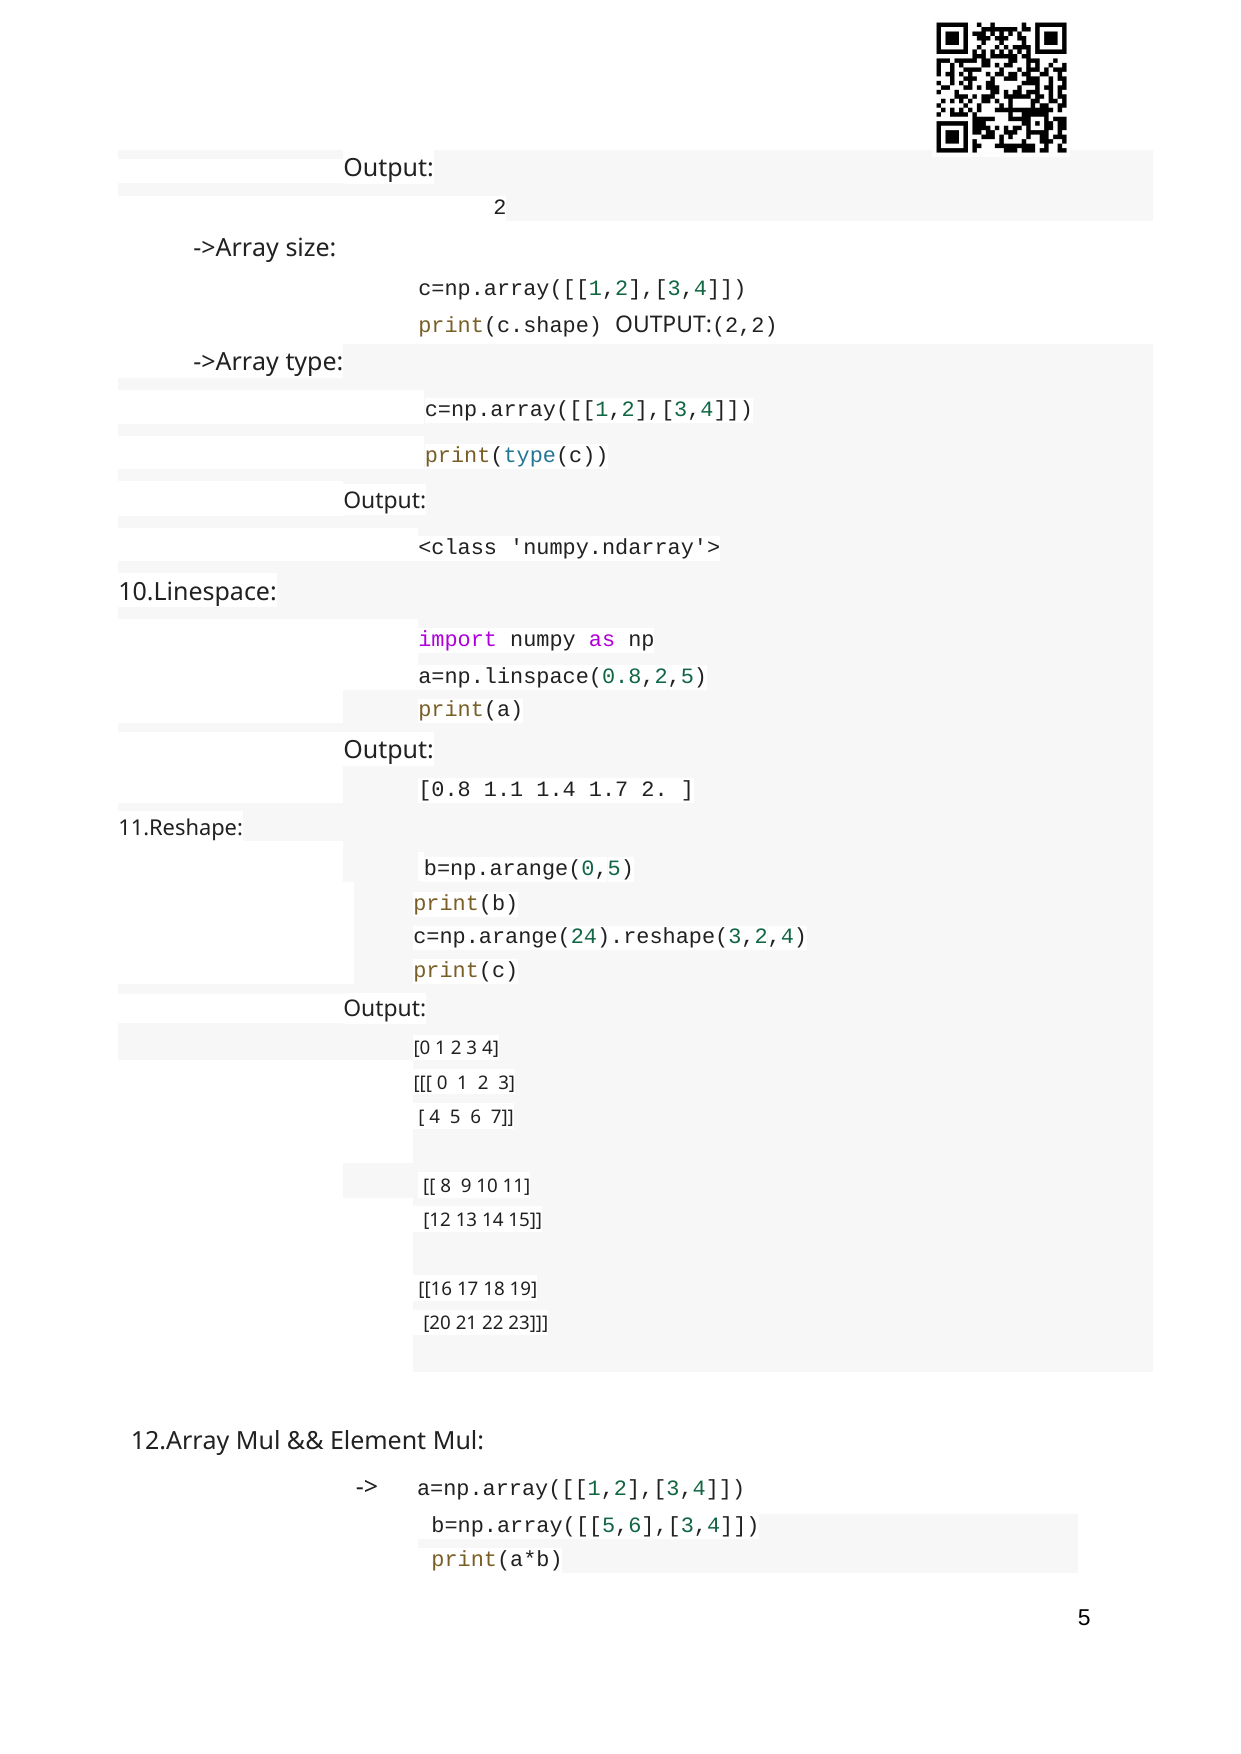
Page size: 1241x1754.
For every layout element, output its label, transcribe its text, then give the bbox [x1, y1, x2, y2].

text [0 1 2 3 4] [118, 1034, 1153, 1060]
text b=np.arange(0,5) [343, 852, 1153, 882]
text c=np.array([[1,2],[3,4]]) [118, 389, 1153, 424]
text print(type(c)) [118, 436, 1153, 469]
text [[ 8 9 10 11] [343, 1172, 1153, 1198]
text 12.Array Mul && Element Mul: [131, 1422, 1078, 1457]
text print(a) [343, 699, 1153, 723]
text -> a=np.array([[1,2],[3,4]]) [131, 1468, 1078, 1502]
text a=np.linspace(0.8,2,5) [418, 665, 1153, 690]
text b=np.array([[5,6],[3,4]]) [418, 1514, 1078, 1539]
text Output: [118, 481, 1153, 516]
text print(c.shape) OUTPUT:(2,2) [343, 308, 1153, 339]
text Output: [118, 732, 1153, 766]
text print(c) [354, 959, 1153, 984]
text c=np.array([[1,2],[3,4]]) [118, 268, 1153, 303]
text c=np.arange(24).reshape(3,2,4) [354, 926, 1153, 950]
text import numpy as np [118, 619, 1153, 653]
text [[[ 0 1 2 3] [413, 1069, 1153, 1094]
text [[16 17 18 19] [413, 1275, 1153, 1301]
text Output: [118, 150, 1153, 184]
text print(a*b) [418, 1548, 1078, 1573]
text ->Array size: [118, 229, 1153, 263]
text [ 4 5 6 7]] [413, 1103, 1153, 1129]
text print(b) [354, 892, 1153, 917]
text Output: [118, 992, 1153, 1024]
text 2 [118, 196, 1153, 221]
text [20 21 22 23]]] [413, 1309, 1153, 1335]
text [0.8 1.1 1.4 1.7 2. ] [343, 778, 1153, 803]
text [12 13 14 15]] [413, 1206, 1153, 1232]
text 11.Reshape: [118, 811, 1153, 841]
text <class 'numpy.ndarray'> [118, 527, 1153, 561]
text 10.Linespace: [118, 573, 1153, 607]
text ->Array type: [118, 344, 1153, 378]
